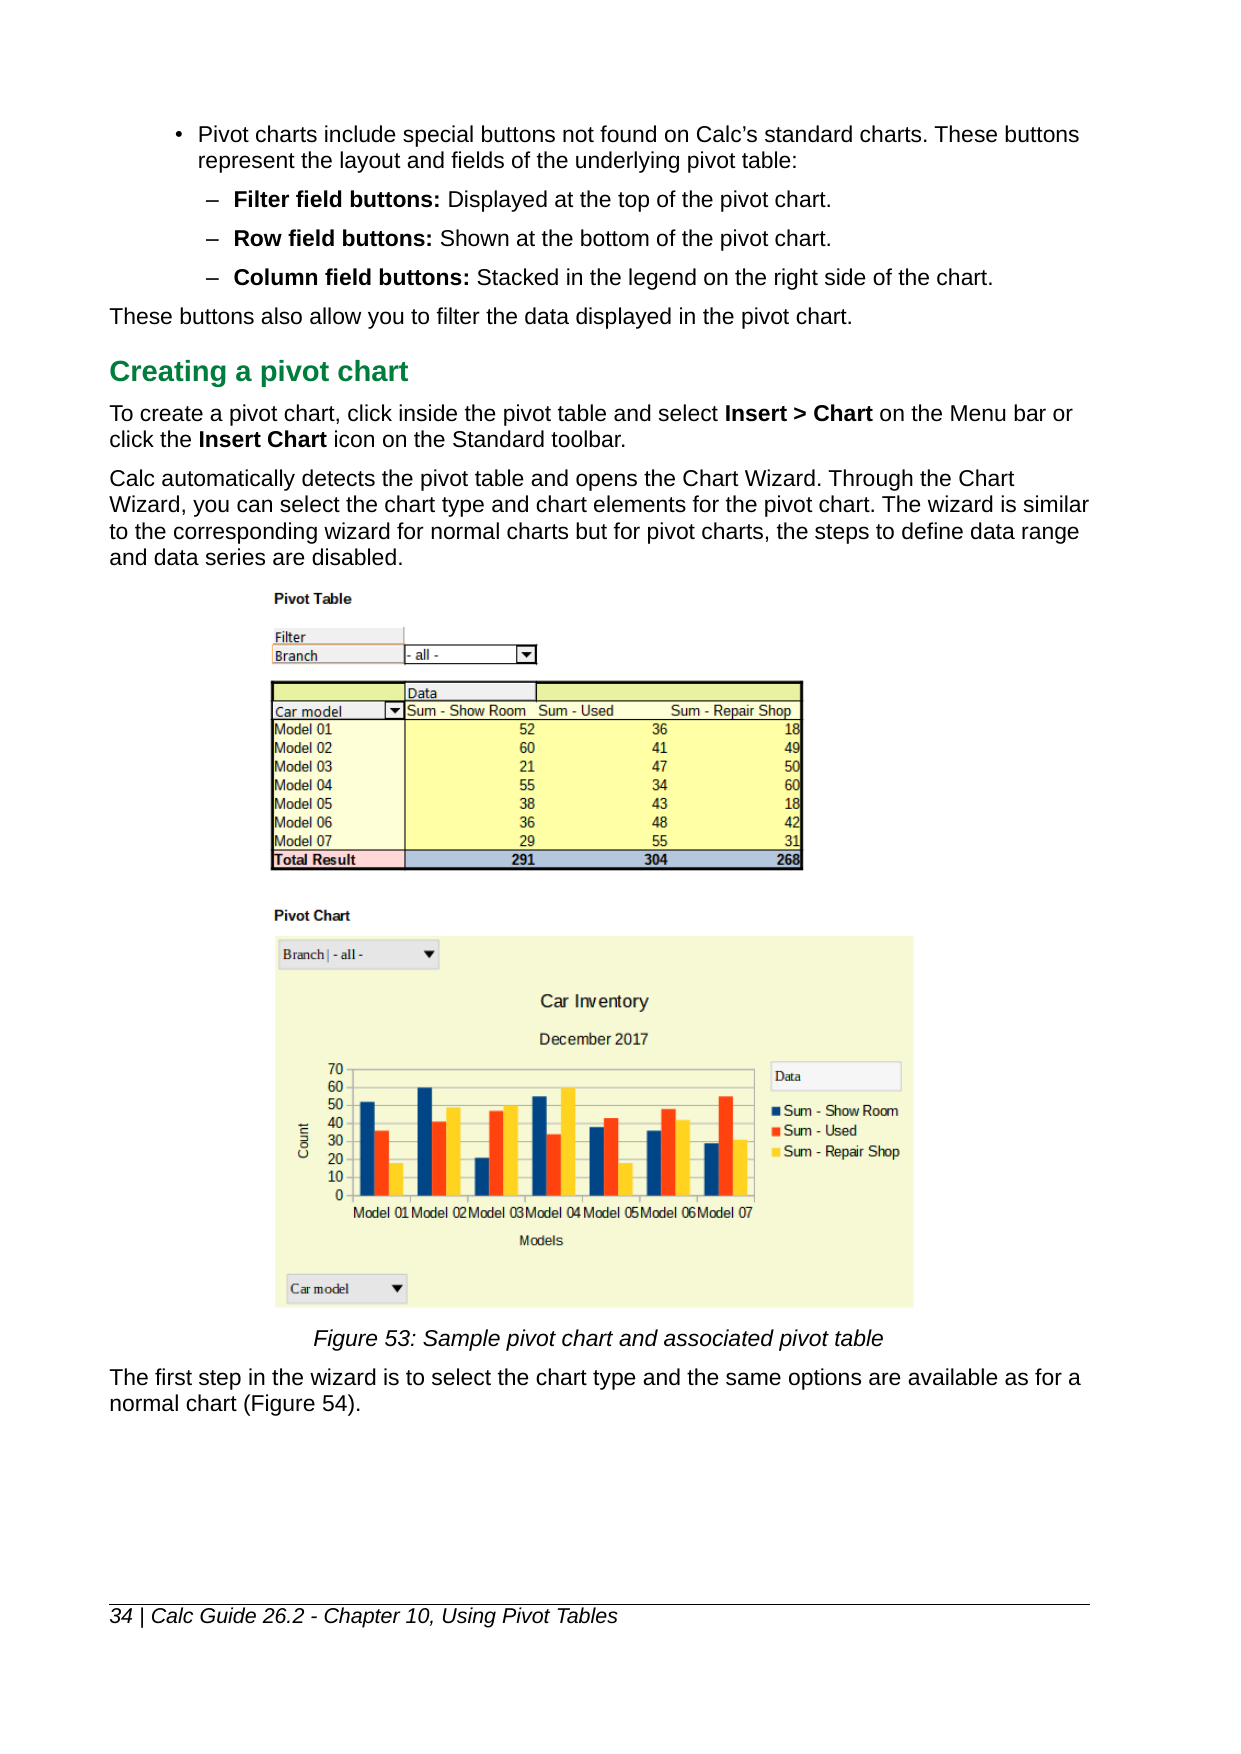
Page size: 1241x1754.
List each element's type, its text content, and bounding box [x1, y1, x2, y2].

text Calc automatically detects the pivot table and opens the Chart Wizard. Through the Chart Wizard, you can select the chart type and chart elements for the pivot chart. The wizard is similar to the corresponding wizard for normal charts but for pivot charts, the steps to define data range and data series are disabled. [109, 465, 1090, 571]
text The first step in the wizard is to select the chart type and the same options are available as for a normal chart (Figure 54). [109, 1363, 1090, 1416]
picture [261, 583, 938, 1313]
subtitle Creating a pivot chart [109, 354, 1090, 387]
list Column field buttons: Stacked in the legend on the right side of the chart. [218, 264, 1090, 290]
text To create a pivot chart, click inside the pivot table and select Insert > Chart on the Menu bar or click the Insert Chart icon on the Standard toolbar. [109, 400, 1090, 453]
list Pivot charts include special buttons not found on Calc’s standard charts. These buttons represent the layout and fields of the underlying pivot table: [183, 121, 1090, 174]
list Filter field buttons: Displayed at the top of the pivot chart. [218, 186, 1090, 213]
text Figure 53: Sample pivot chart and associated pivot table [261, 1325, 938, 1351]
list Row field buttons: Shown at the bottom of the pivot chart. [218, 225, 1090, 251]
text These buttons also allow you to filter the data displayed in the pivot chart. [109, 303, 1090, 329]
